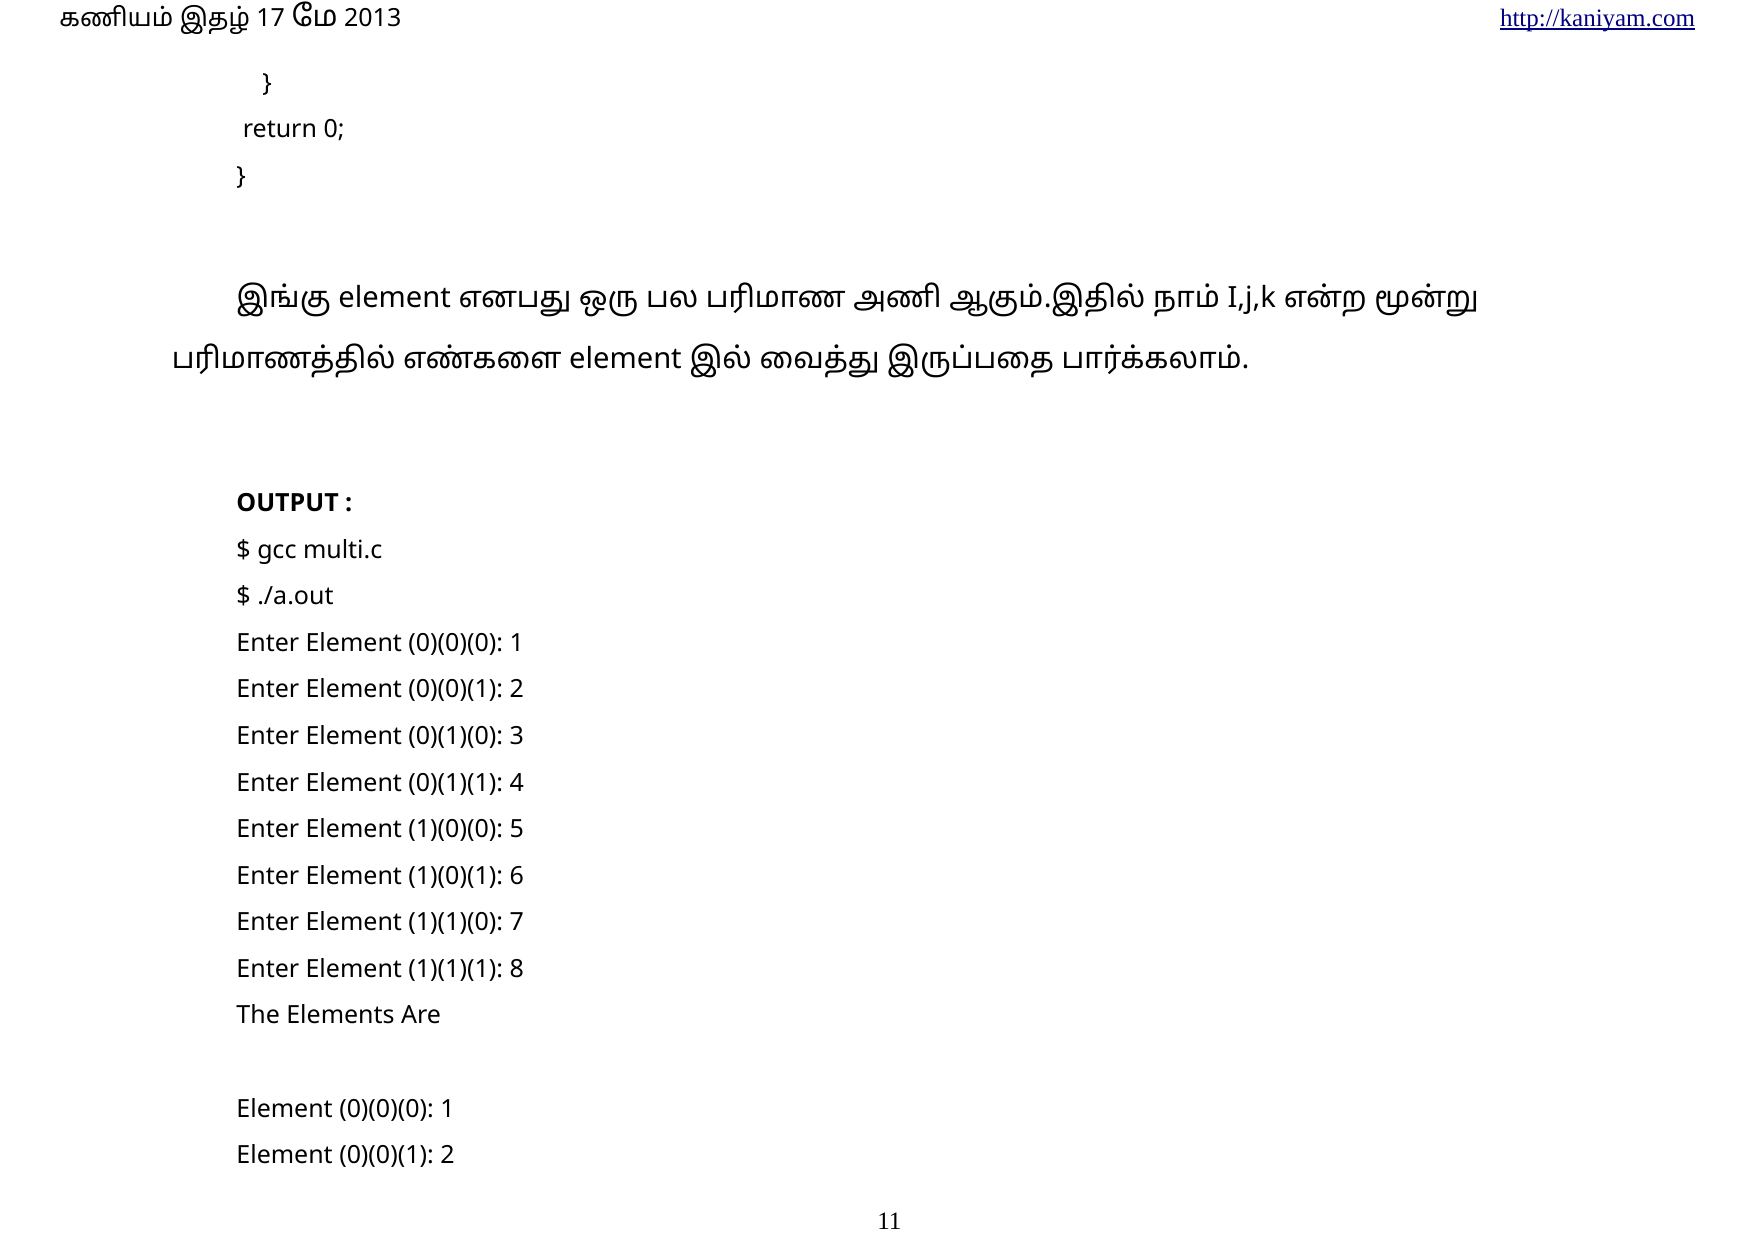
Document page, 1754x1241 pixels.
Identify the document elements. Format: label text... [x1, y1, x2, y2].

text இங்கு element எனபது ஒரு பல பரிமாண அணி ஆகும்.இதில் நாம் I,j,k என்ற மூன்று பரிமாணத்தில் எண்களை element இல் வைத்து இருப்பதை பார்க்கலாம். [172, 276, 1695, 379]
text The Elements Are [172, 997, 1695, 1031]
text } [172, 64, 1695, 98]
text Enter Element (1)(1)(0): 7 [172, 904, 1695, 938]
text Element (0)(0)(1): 2 [172, 1137, 1695, 1171]
text Enter Element (0)(1)(1): 4 [172, 764, 1695, 798]
text } [172, 157, 1695, 191]
text Element (0)(0)(0): 1 [172, 1090, 1695, 1124]
text return 0; [172, 111, 1695, 145]
text Enter Element (0)(0)(0): 1 [172, 624, 1695, 659]
text Enter Element (1)(0)(1): 6 [172, 857, 1695, 891]
text $ ./a.out [172, 578, 1695, 612]
text $ gcc multi.c [172, 531, 1695, 566]
text Enter Element (0)(0)(1): 2 [172, 671, 1695, 705]
text Enter Element (1)(1)(1): 8 [172, 951, 1695, 984]
text Enter Element (1)(0)(0): 5 [172, 811, 1695, 845]
text OUTPUT : [172, 485, 1695, 519]
text Enter Element (0)(1)(0): 3 [172, 718, 1695, 752]
